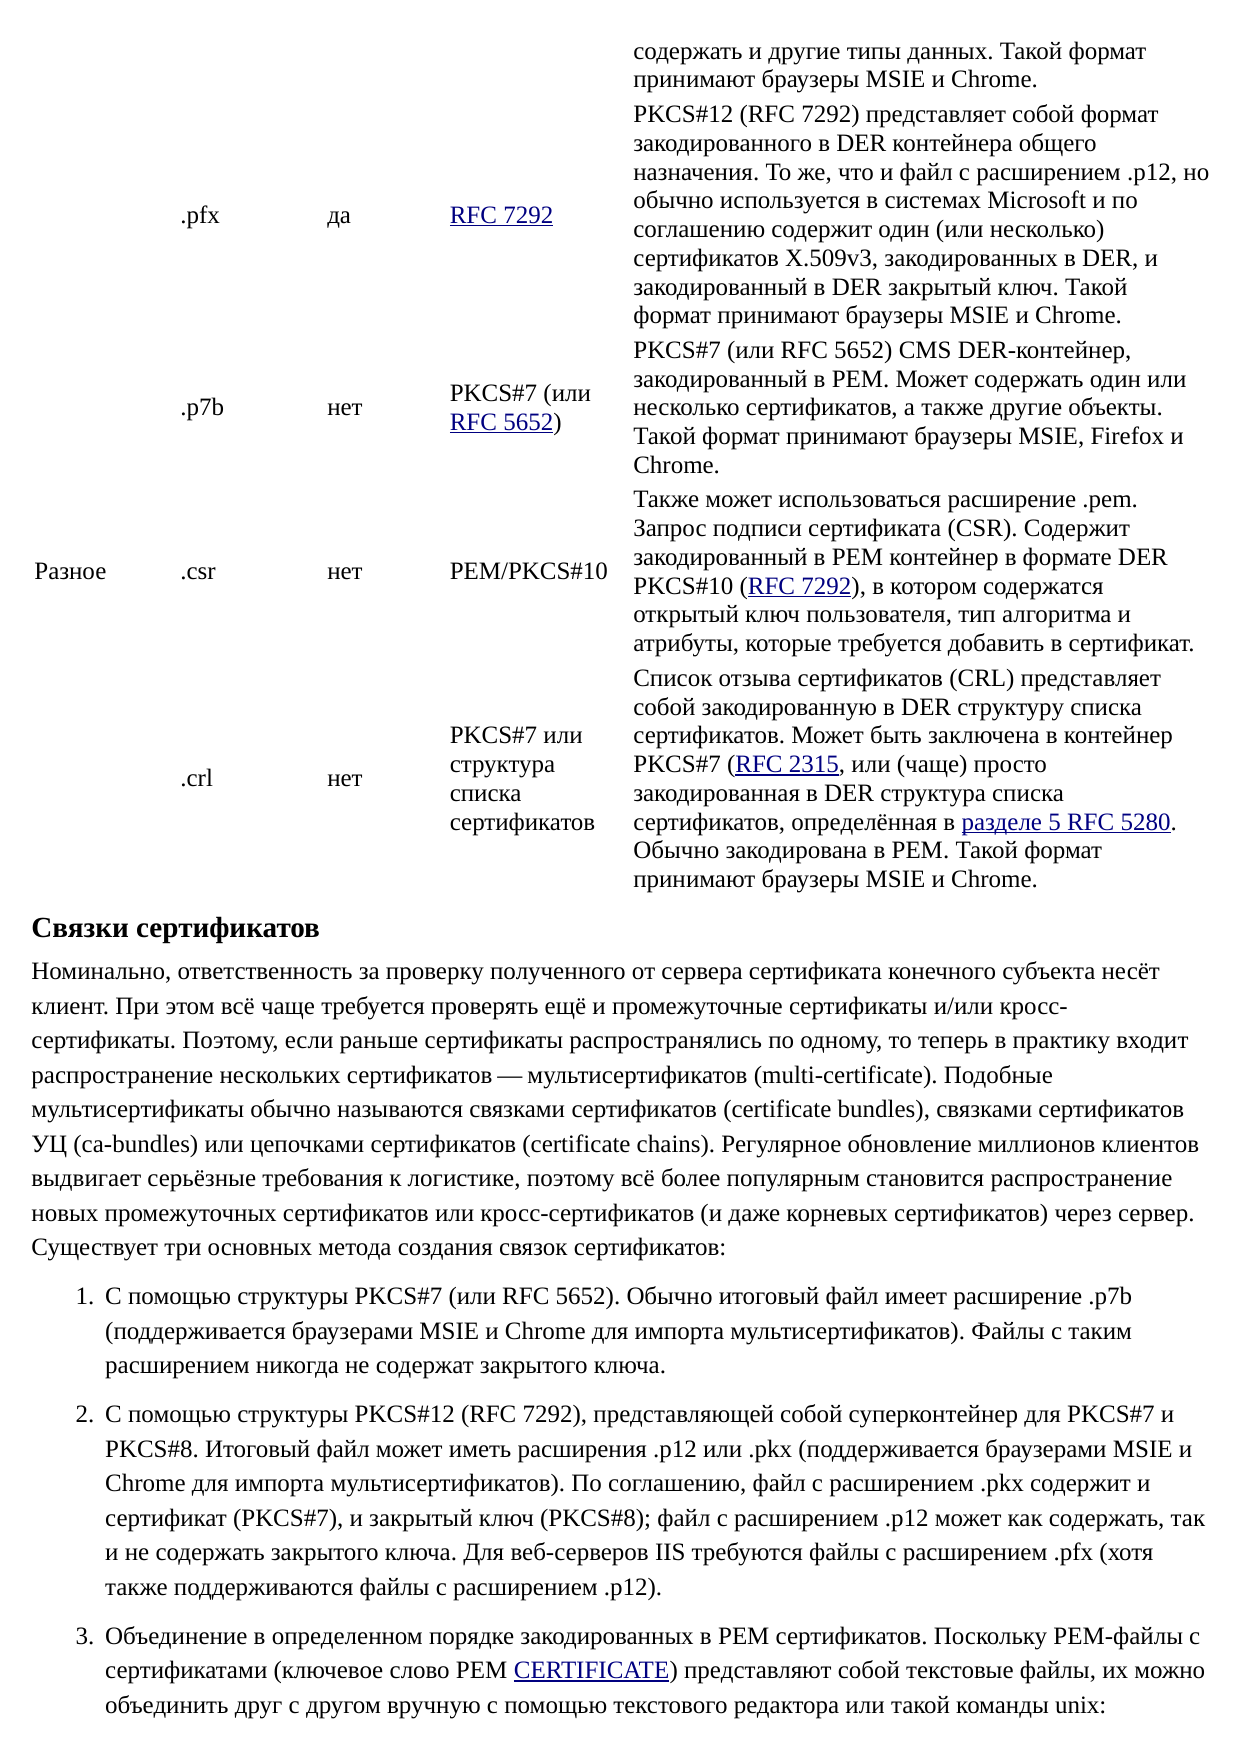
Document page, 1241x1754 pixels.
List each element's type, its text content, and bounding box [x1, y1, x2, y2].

table_cell PKCS#7 (или RFC 5652) CMS DER-контейнер, закодированный в PEM. Может содержать один или несколько сертификатов, а также другие объекты. Такой формат принимают браузеры MSIE, Firefox и Chrome. [630, 332, 1212, 482]
table_cell [177, 33, 324, 96]
table_cell нет [324, 482, 447, 660]
list С помощью структуры PKCS#12 (RFC 7292), представляющей собой суперконтейнер для PKCS#7 и PKCS#8. Итоговый файл может иметь расширения .p12 или .pkx (поддерживается браузерами MSIE и Chrome для импорта мультисертификатов). По соглашению, файл с расширением .pkx содержит и сертификат (PKCS#7), и закрытый ключ (PKCS#8); файл с расширением .p12 может как содержать, так и не содержать закрытого ключа. Для веб-серверов IIS требуются файлы с расширением .pfx (хотя также поддерживаются файлы с расширением .p12). [75, 1399, 1212, 1600]
table_cell [31, 660, 177, 896]
table_cell [31, 96, 177, 332]
table_cell да [324, 96, 447, 332]
table_cell нет [324, 332, 447, 482]
table_cell [31, 332, 177, 482]
subtitle Связки сертификатов [31, 910, 1212, 944]
list С помощью структуры PKCS#7 (или RFC 5652). Обычно итоговый файл имеет расширение .p7b (поддерживается браузерами MSIE и Chrome для импорта мультисертификатов). Файлы с таким расширением никогда не содержат закрытого ключа. [75, 1281, 1212, 1379]
list Объединение в определенном порядке закодированных в PEM сертификатов. Поскольку PEM-файлы с сертификатами (ключевое слово PEM CERTIFICATE) представляют собой текстовые файлы, их можно объединить друг с другом вручную с помощью текстового редактора или такой команды unix: [75, 1621, 1212, 1718]
table_cell [31, 33, 177, 96]
table_cell Также может использоваться расширение .pem. Запрос подписи сертификата (CSR). Содержит закодированный в PEM контейнер в формате DER PKCS#10 (RFC 7292), в котором содержатся открытый ключ пользователя, тип алгоритма и атрибуты, которые требуется добавить в сертификат. [630, 482, 1212, 660]
table_cell содержать и другие типы данных. Такой формат принимают браузеры MSIE и Chrome. [630, 33, 1212, 96]
table_cell Разное [31, 482, 177, 660]
table_cell Список отзыва сертификатов (CRL) представляет собой закодированную в DER структуру списка сертификатов. Может быть заключена в контейнер PKCS#7 (RFC 2315, или (чаще) просто закодированная в DER структура списка сертификатов, определённая в разделе 5 RFC 5280. Обычно закодирована в PEM. Такой формат принимают браузеры MSIE и Chrome. [630, 660, 1212, 896]
table_cell .pfx [177, 96, 324, 332]
table_cell PKCS#7 или структура списка сертификатов [447, 660, 630, 896]
table_cell нет [324, 660, 447, 896]
table_cell PKCS#7 (или RFC 5652) [447, 332, 630, 482]
table_cell [447, 33, 630, 96]
table_cell PEM/PKCS#10 [447, 482, 630, 660]
table_cell [324, 33, 447, 96]
table_cell .crl [177, 660, 324, 896]
text Номинально, ответственность за проверку полученного от сервера сертификата конечного субъекта несёт клиент. При этом всё чаще требуется проверять ещё и промежуточные сертификаты и/или кросс-сертификаты. Поэтому, если раньше сертификаты распространялись по одному, то теперь в практику входит распространение нескольких сертификатов — мультисертификатов (multi-certificate). Подобные мультисертификаты обычно называются связками сертификатов (certificate bundles), связками сертификатов УЦ (ca-bundles) или цепочками сертификатов (certificate chains). Регулярное обновление миллионов клиентов выдвигает серьёзные требования к логистике, поэтому всё более популярным становится распространение новых промежуточных сертификатов или кросс-сертификатов (и даже корневых сертификатов) через сервер. Существует три основных метода создания связок сертификатов: [31, 956, 1212, 1261]
table_cell PKCS#12 (RFC 7292) представляет собой формат закодированного в DER контейнера общего назначения. То же, что и файл с расширением .p12, но обычно используется в системах Microsoft и по соглашению содержит один (или несколько) сертификатов X.509v3, закодированных в DER, и закодированный в DER закрытый ключ. Такой формат принимают браузеры MSIE и Chrome. [630, 96, 1212, 332]
table_cell .csr [177, 482, 324, 660]
table_cell RFC 7292 [447, 96, 630, 332]
table_cell .p7b [177, 332, 324, 482]
